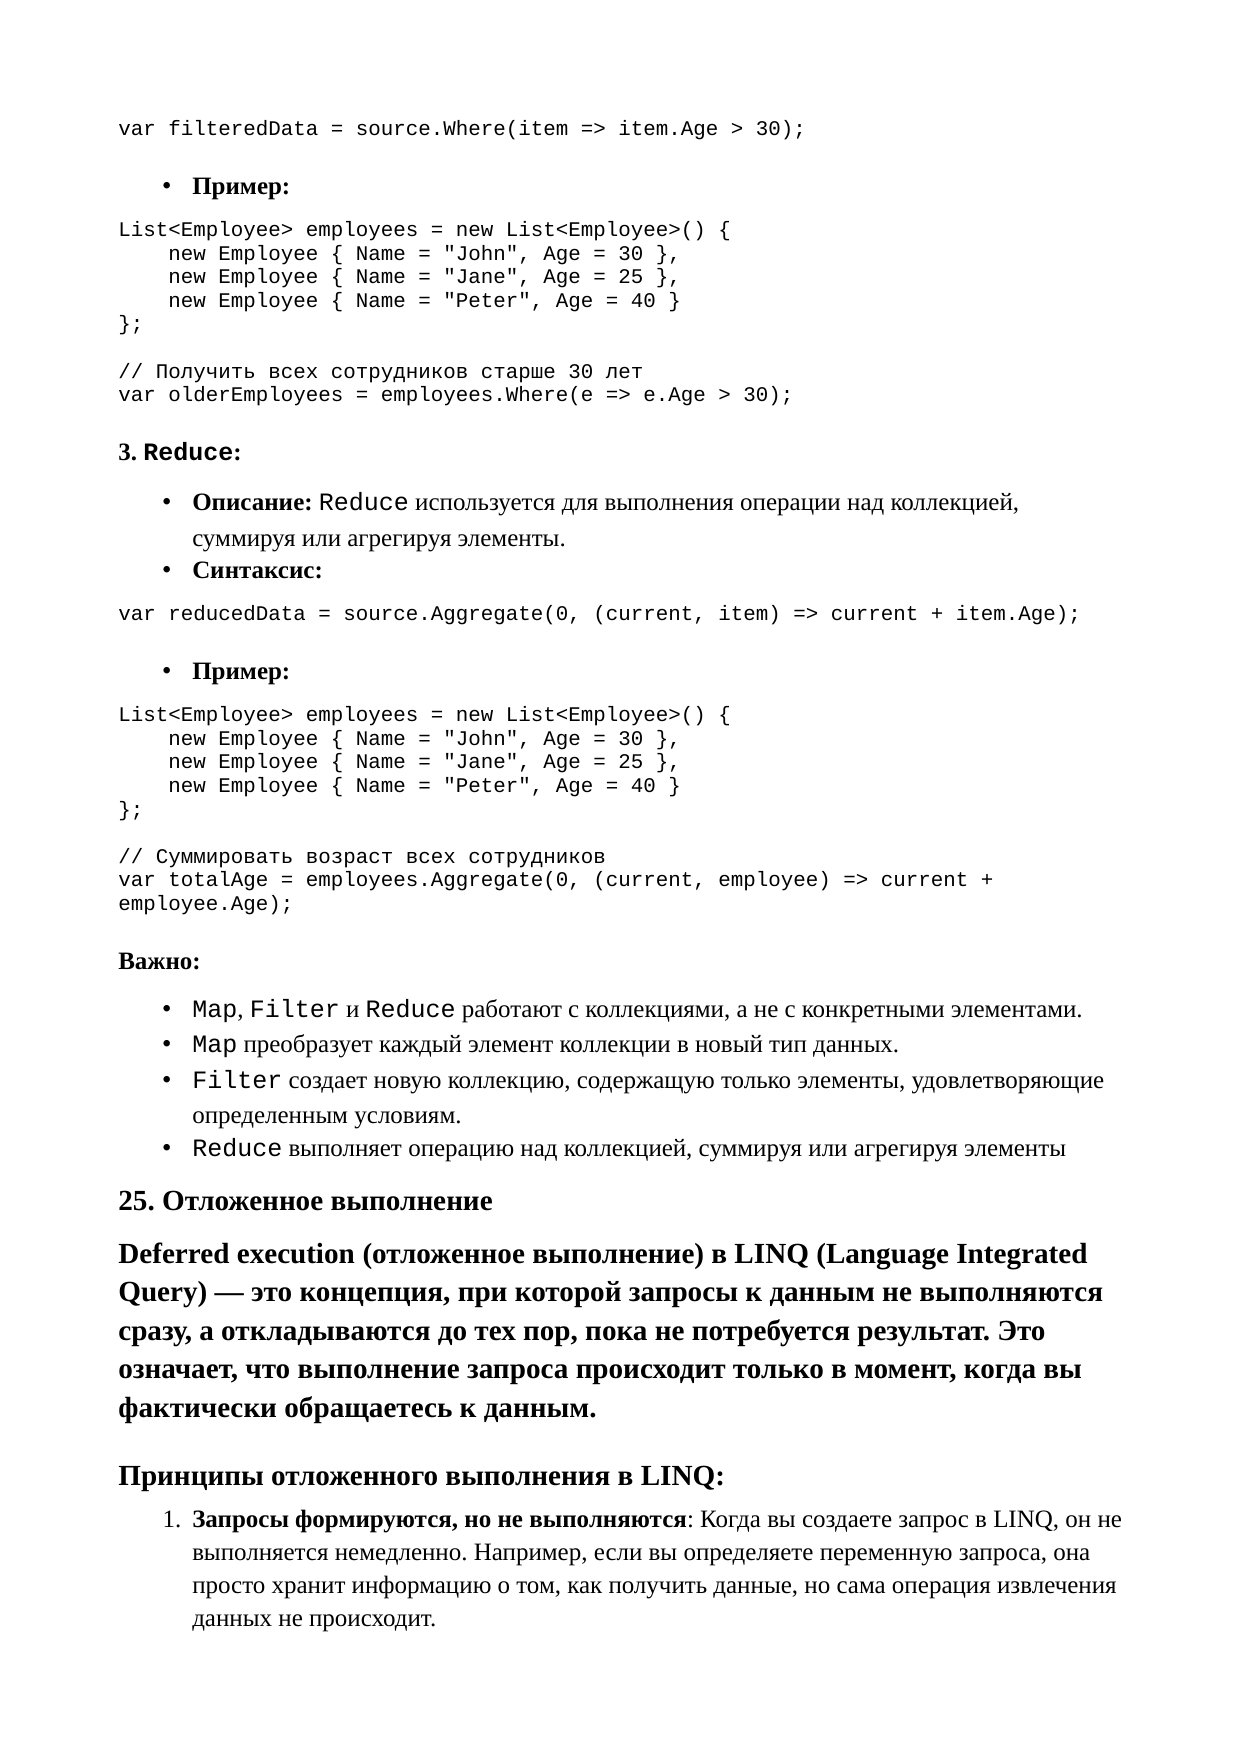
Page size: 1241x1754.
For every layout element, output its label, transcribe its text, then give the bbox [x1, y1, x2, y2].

text var totalAge = employees.Aggregate(0, (current, employee) => current + employee.Age); [118, 869, 1122, 917]
text var reducedData = source.Aggregate(0, (current, item) => current + item.Age); [118, 603, 1122, 627]
text new Employee { Name = "John", Age = 30 }, [118, 728, 1122, 751]
list Запросы формируются, но не выполняются: Когда вы создаете запрос в LINQ, он не выполняется немедленно. Например, если вы определяете переменную запроса, она просто хранит информацию о том, как получить данные, но сама операция извлечения данных не происходит. [162, 1504, 1122, 1632]
text new Employee { Name = "Peter", Age = 40 } [118, 290, 1122, 313]
list Map преобразует каждый элемент коллекции в новый тип данных. [162, 1029, 1122, 1060]
list Синтаксис: [162, 556, 1122, 584]
list Описание: Reduce используется для выполнения операции над коллекцией, суммируя или агрегируя элементы. [162, 487, 1122, 551]
text // Суммировать возраст всех сотрудников [118, 846, 1122, 869]
text List<Employee> employees = new List<Employee>() { [118, 219, 1122, 242]
text // Получить всех сотрудников старше 30 лет [118, 361, 1122, 384]
text 25. Отложенное выполнение [118, 1183, 1122, 1216]
list Filter создает новую коллекцию, содержащую только элементы, удовлетворяющие определенным условиям. [162, 1065, 1122, 1128]
text new Employee { Name = "John", Age = 30 }, [118, 242, 1122, 266]
list Map, Filter и Reduce работают с коллекциями, а не с конкретными элементами. [162, 994, 1122, 1025]
text 3. Reduce: [118, 437, 1122, 468]
list Пример: [162, 171, 1122, 200]
list Пример: [162, 656, 1122, 685]
text new Employee { Name = "Peter", Age = 40 } [118, 775, 1122, 798]
text }; [118, 798, 1122, 822]
list Reduce выполняет операцию над коллекцией, суммируя или агрегируя элементы [162, 1133, 1122, 1164]
text List<Employee> employees = new List<Employee>() { [118, 704, 1122, 728]
text new Employee { Name = "Jane", Age = 25 }, [118, 266, 1122, 290]
subtitle Принципы отложенного выполнения в LINQ: [118, 1458, 1122, 1491]
text var filteredData = source.Where(item => item.Age > 30); [118, 118, 1122, 142]
text Deferred execution (отложенное выполнение) в LINQ (Language Integrated Query) — это концепция, при которой запросы к данным не выполняются сразу, а откладываются до тех пор, пока не потребуется результат. Это означает, что выполнение запроса происходит только в момент, когда вы фактически обращаетесь к данным. [118, 1236, 1122, 1424]
text }; [118, 313, 1122, 337]
text new Employee { Name = "Jane", Age = 25 }, [118, 751, 1122, 775]
text Важно: [118, 946, 1122, 975]
text var olderEmployees = employees.Where(e => e.Age > 30); [118, 384, 1122, 408]
